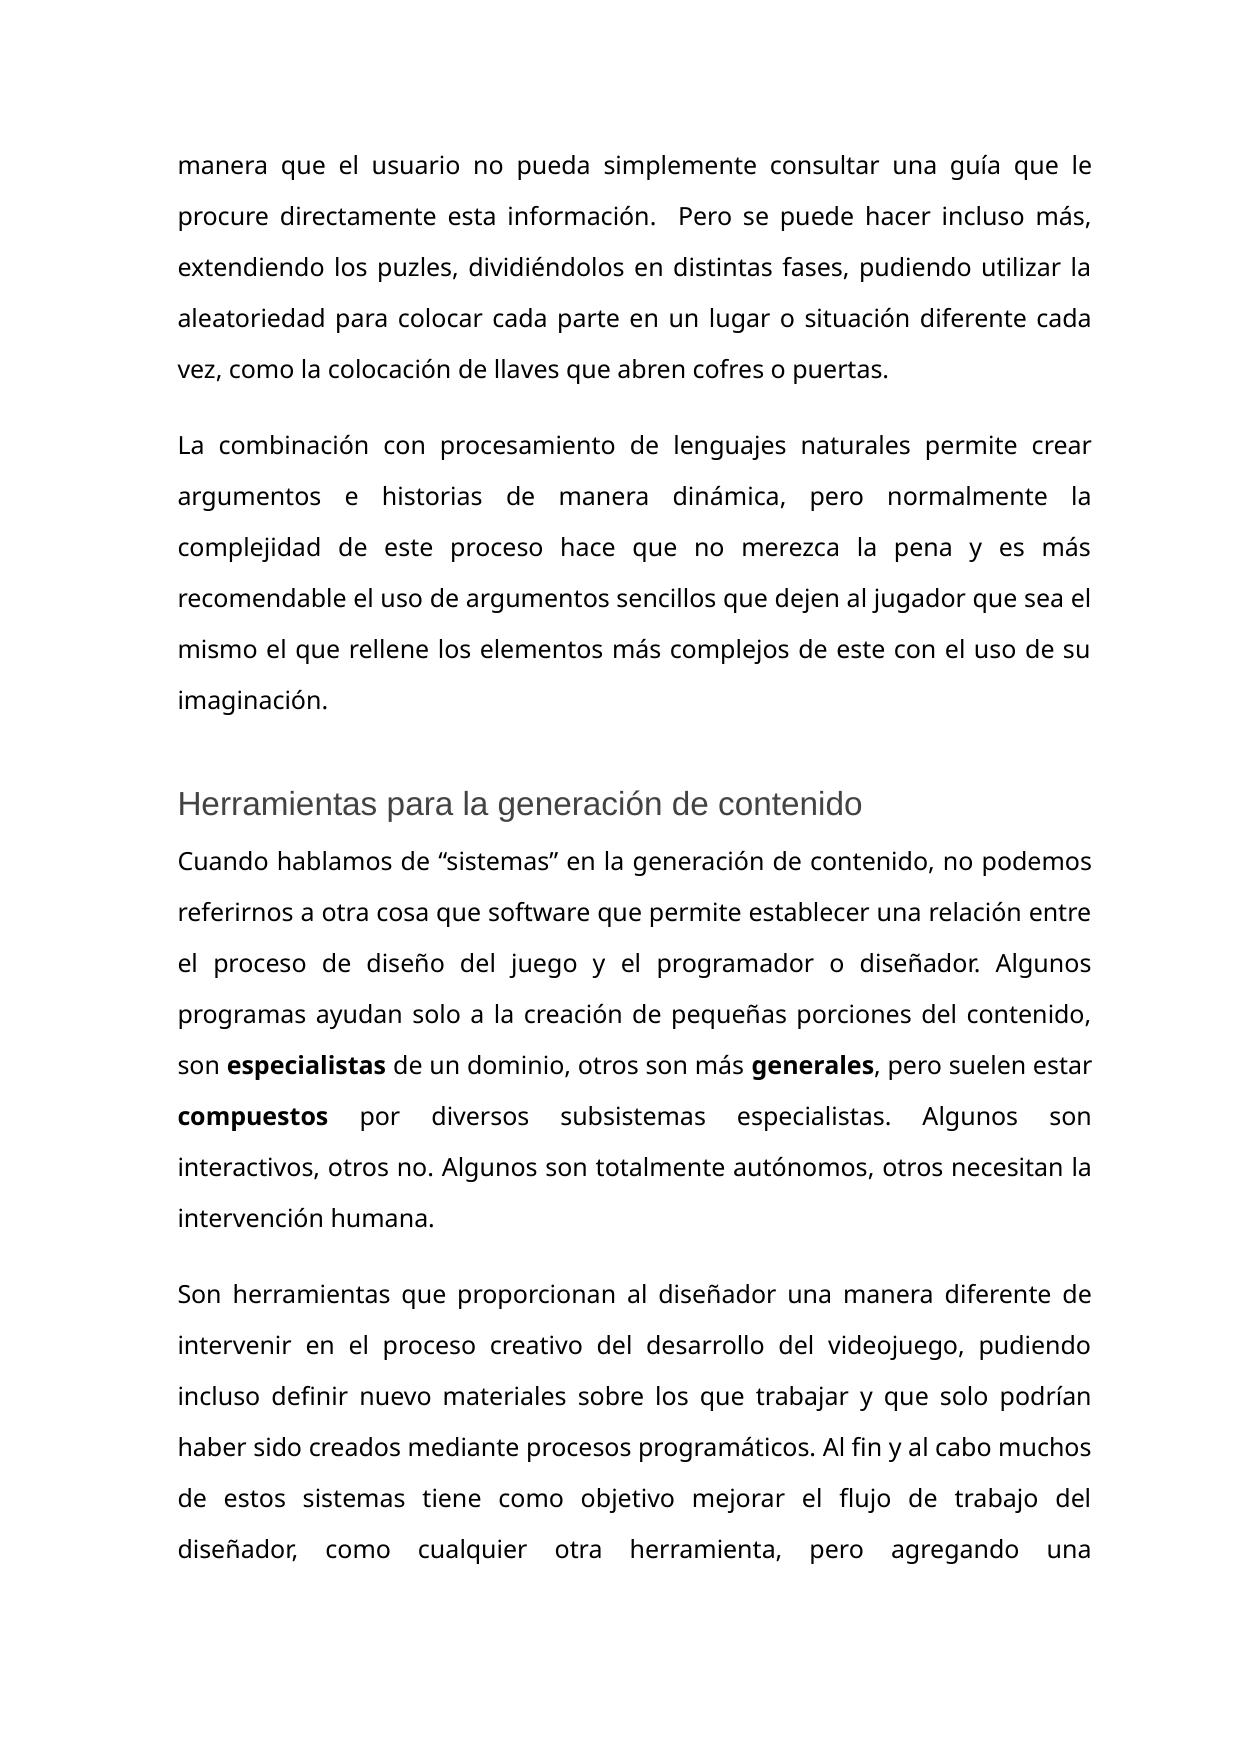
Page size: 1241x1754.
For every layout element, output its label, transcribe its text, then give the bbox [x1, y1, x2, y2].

text Cuando hablamos de “sistemas” en la generación de contenido, no podemos referirnos a otra cosa que software que permite establecer una relación entre el proceso de diseño del juego y el programador o diseñador. Algunos programas ayudan solo a la creación de pequeñas porciones del contenido, son especialistas de un dominio, otros son más generales, pero suelen estar compuestos por diversos subsistemas especialistas. Algunos son interactivos, otros no. Algunos son totalmente autónomos, otros necesitan la intervención humana. [177, 843, 1093, 1235]
text manera que el usuario no pueda simplemente consultar una guía que le procure directamente esta información. Pero se puede hacer incluso más, extendiendo los puzles, dividiéndolos en distintas fases, pudiendo utilizar la aleatoriedad para colocar cada parte en un lugar o situación diferente cada vez, como la colocación de llaves que abren cofres o puertas. [177, 148, 1093, 386]
text La combinación con procesamiento de lenguajes naturales permite crear argumentos e historias de manera dinámica, pero normalmente la complejidad de este proceso hace que no merezca la pena y es más recomendable el uso de argumentos sencillos que dejen al jugador que sea el mismo el que rellene los elementos más complejos de este con el uso de su imaginación. [177, 428, 1093, 717]
text Son herramientas que proporcionan al diseñador una manera diferente de intervenir en el proceso creativo del desarrollo del videojuego, pudiendo incluso definir nuevo materiales sobre los que trabajar y que solo podrían haber sido creados mediante procesos programáticos. Al fin y al cabo muchos de estos sistemas tiene como objetivo mejorar el flujo de trabajo del diseñador, como cualquier otra herramienta, pero agregando una [177, 1277, 1093, 1566]
subtitle Herramientas para la generación de contenido [177, 784, 1093, 822]
